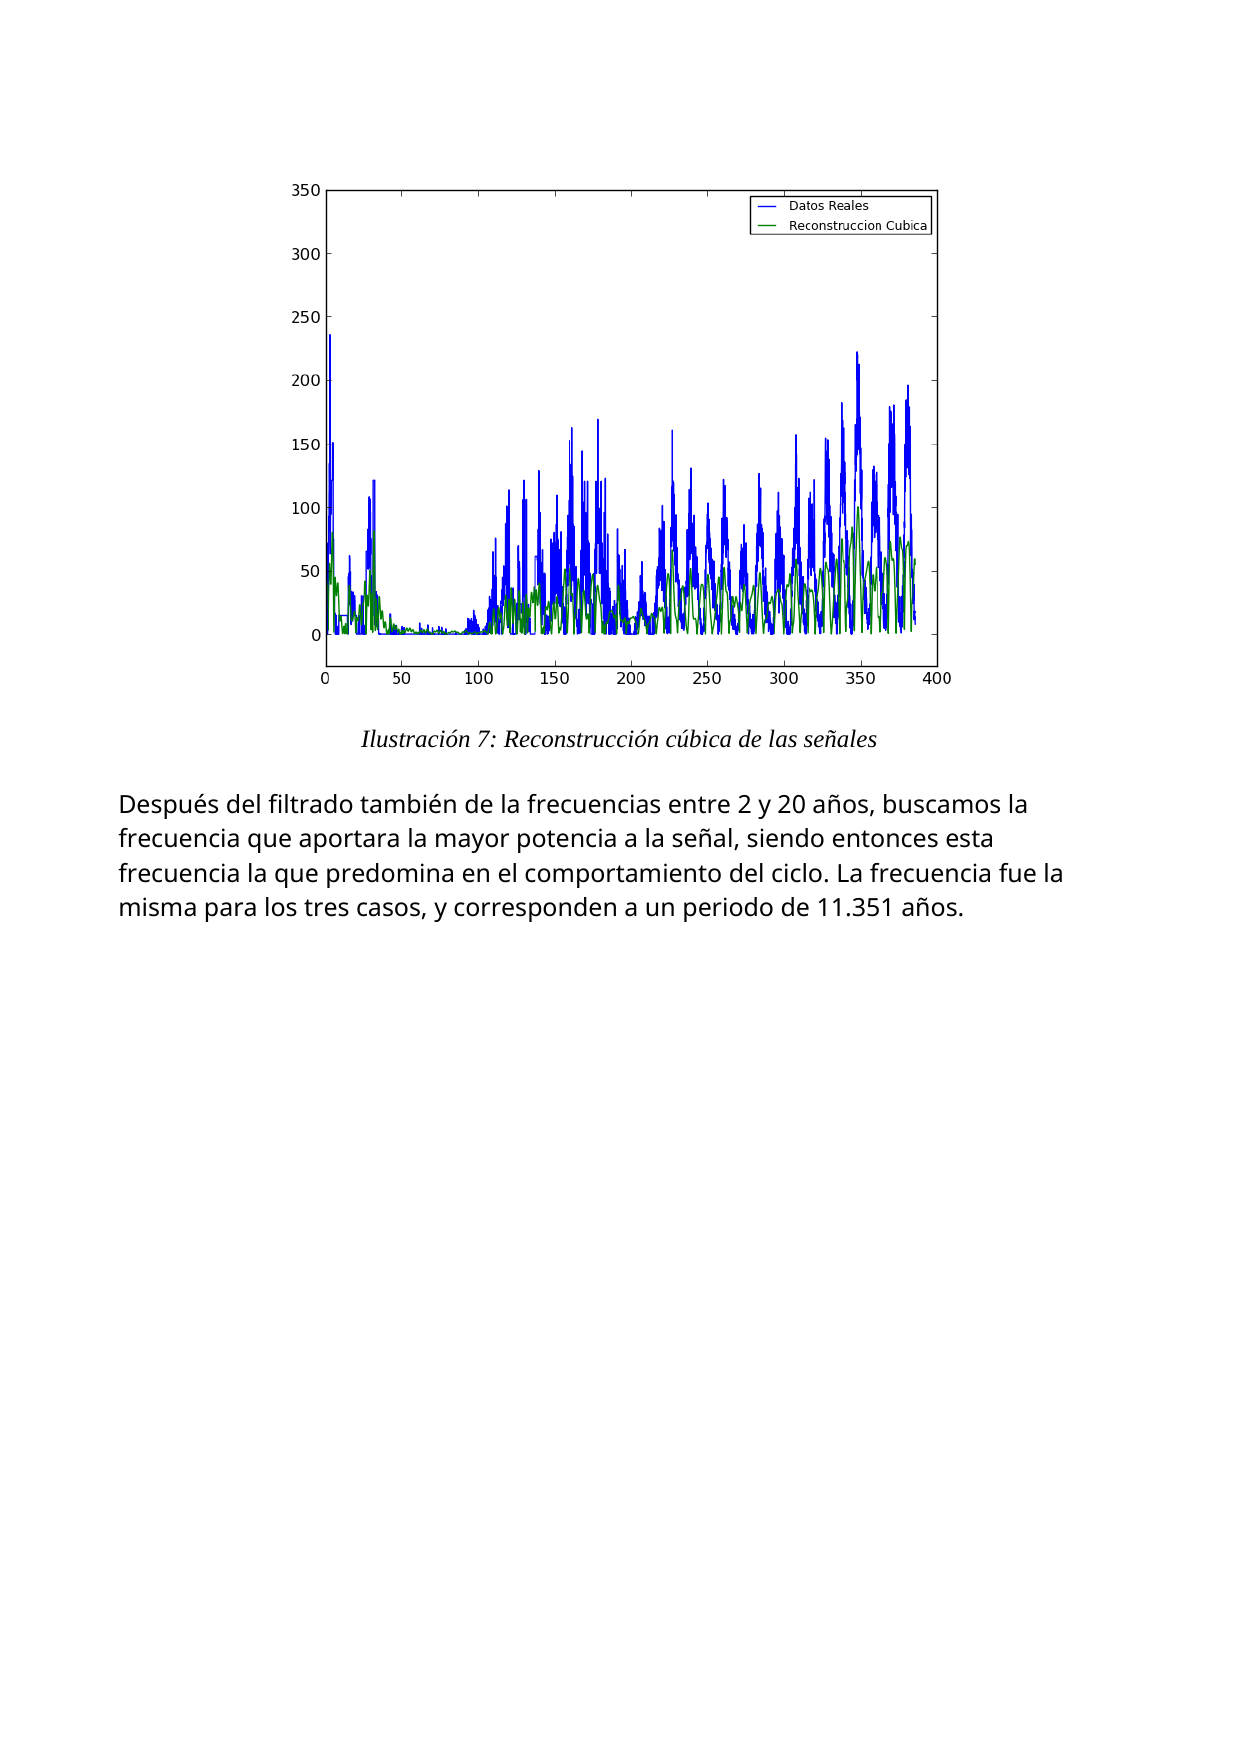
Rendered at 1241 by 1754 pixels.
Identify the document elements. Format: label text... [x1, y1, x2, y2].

text Después del filtrado también de la frecuencias entre 2 y 20 años, buscamos la frecuencia que aportara la mayor potencia a la señal, siendo entonces esta frecuencia la que predomina en el comportamiento del ciclo. La frecuencia fue la misma para los tres casos, y corresponden a un periodo de 11.351 años. [118, 787, 1122, 923]
picture [226, 130, 1014, 725]
text Ilustración 7: Reconstrucción cúbica de las señales [226, 725, 1014, 753]
